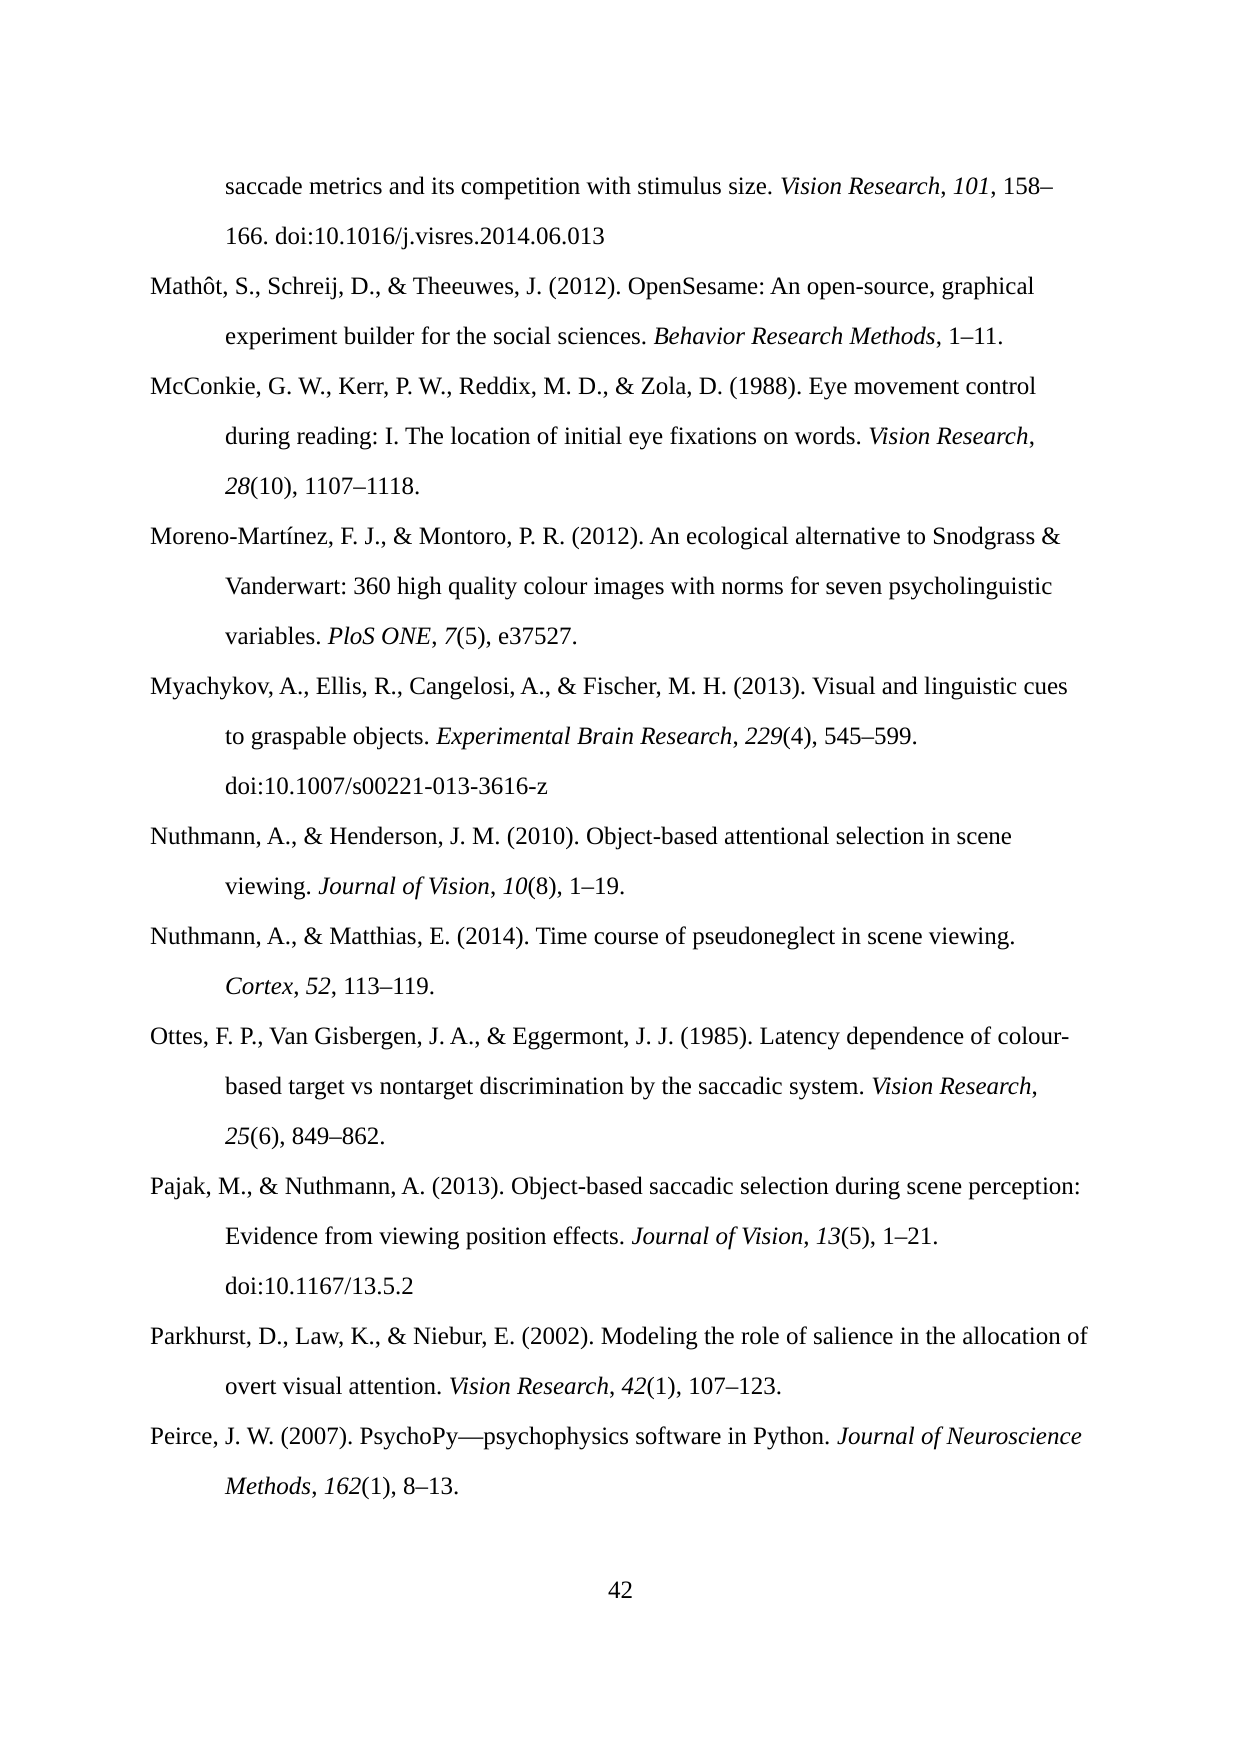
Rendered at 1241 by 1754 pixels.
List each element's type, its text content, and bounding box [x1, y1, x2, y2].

text saccade metrics and its competition with stimulus size. Vision Research, 101, 158–166. doi:10.1016/j.visres.2014.06.013 [150, 150, 1091, 250]
text Pajak, M., & Nuthmann, A. (2013). Object-based saccadic selection during scene perception: Evidence from viewing position effects. Journal of Vision, 13(5), 1–21. doi:10.1167/13.5.2 [150, 1150, 1091, 1300]
text Ottes, F. P., Van Gisbergen, J. A., & Eggermont, J. J. (1985). Latency dependence of colour-based target vs nontarget discrimination by the saccadic system. Vision Research, 25(6), 849–862. [150, 1000, 1091, 1150]
text Nuthmann, A., & Matthias, E. (2014). Time course of pseudoneglect in scene viewing. Cortex, 52, 113–119. [150, 900, 1091, 1000]
text Myachykov, A., Ellis, R., Cangelosi, A., & Fischer, M. H. (2013). Visual and linguistic cues to graspable objects. Experimental Brain Research, 229(4), 545–599. doi:10.1007/s00221-013-3616-z [150, 650, 1091, 800]
text McConkie, G. W., Kerr, P. W., Reddix, M. D., & Zola, D. (1988). Eye movement control during reading: I. The location of initial eye fixations on words. Vision Research, 28(10), 1107–1118. [150, 350, 1091, 500]
text Moreno-Martínez, F. J., & Montoro, P. R. (2012). An ecological alternative to Snodgrass & Vanderwart: 360 high quality colour images with norms for seven psycholinguistic variables. PloS ONE, 7(5), e37527. [150, 500, 1091, 650]
text Peirce, J. W. (2007). PsychoPy—psychophysics software in Python. Journal of Neuroscience Methods, 162(1), 8–13. [150, 1400, 1091, 1500]
text Parkhurst, D., Law, K., & Niebur, E. (2002). Modeling the role of salience in the allocation of overt visual attention. Vision Research, 42(1), 107–123. [150, 1300, 1091, 1400]
text Nuthmann, A., & Henderson, J. M. (2010). Object-based attentional selection in scene viewing. Journal of Vision, 10(8), 1–19. [150, 800, 1091, 900]
text Mathôt, S., Schreij, D., & Theeuwes, J. (2012). OpenSesame: An open-source, graphical experiment builder for the social sciences. Behavior Research Methods, 1–11. [150, 250, 1091, 350]
